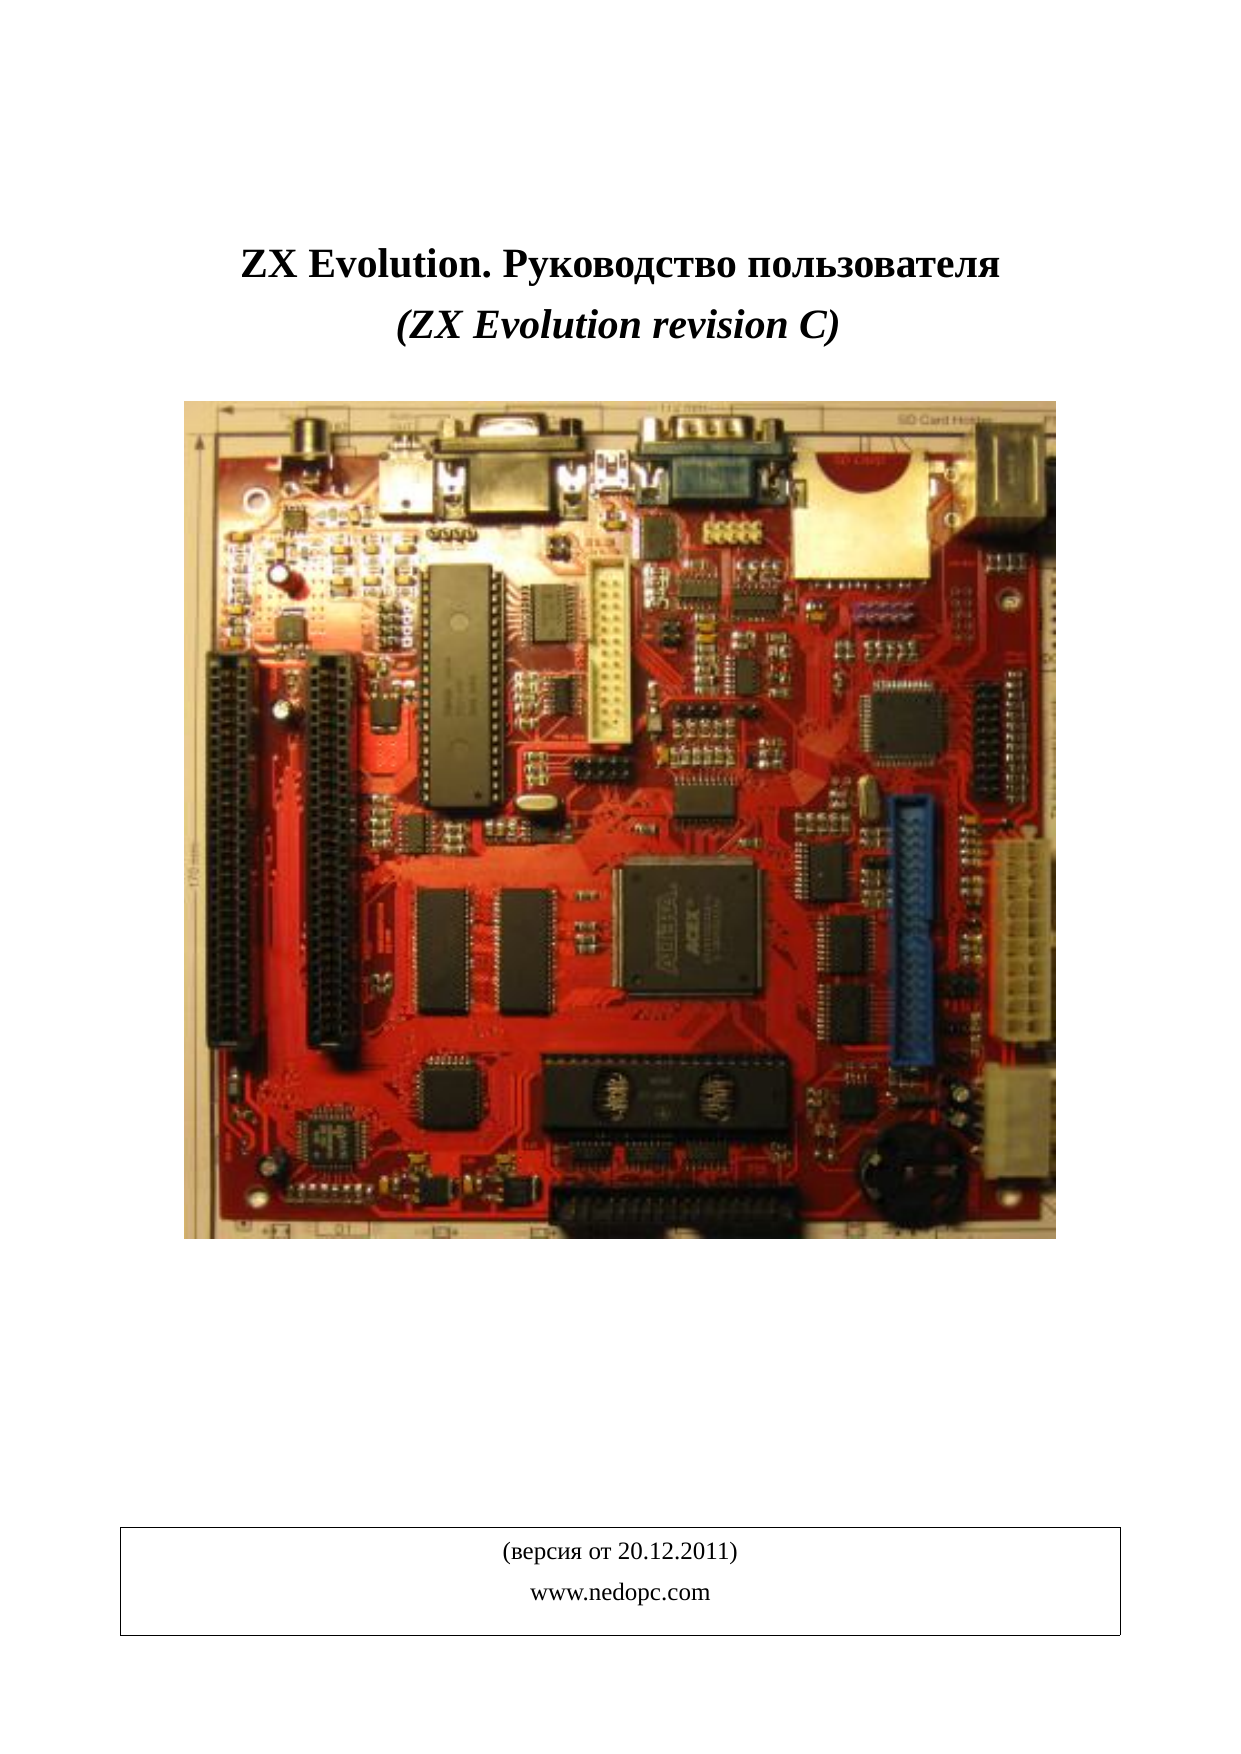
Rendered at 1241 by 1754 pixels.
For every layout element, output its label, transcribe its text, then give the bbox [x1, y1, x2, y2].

text (ZX Evolution revision C) [118, 299, 1122, 347]
text www.nedopc.com [129, 1577, 1111, 1606]
text ZX Evolution. Руководство пользователя [118, 239, 1122, 287]
picture [184, 401, 1056, 1239]
text (версия от 20.12.2011) [129, 1536, 1111, 1565]
